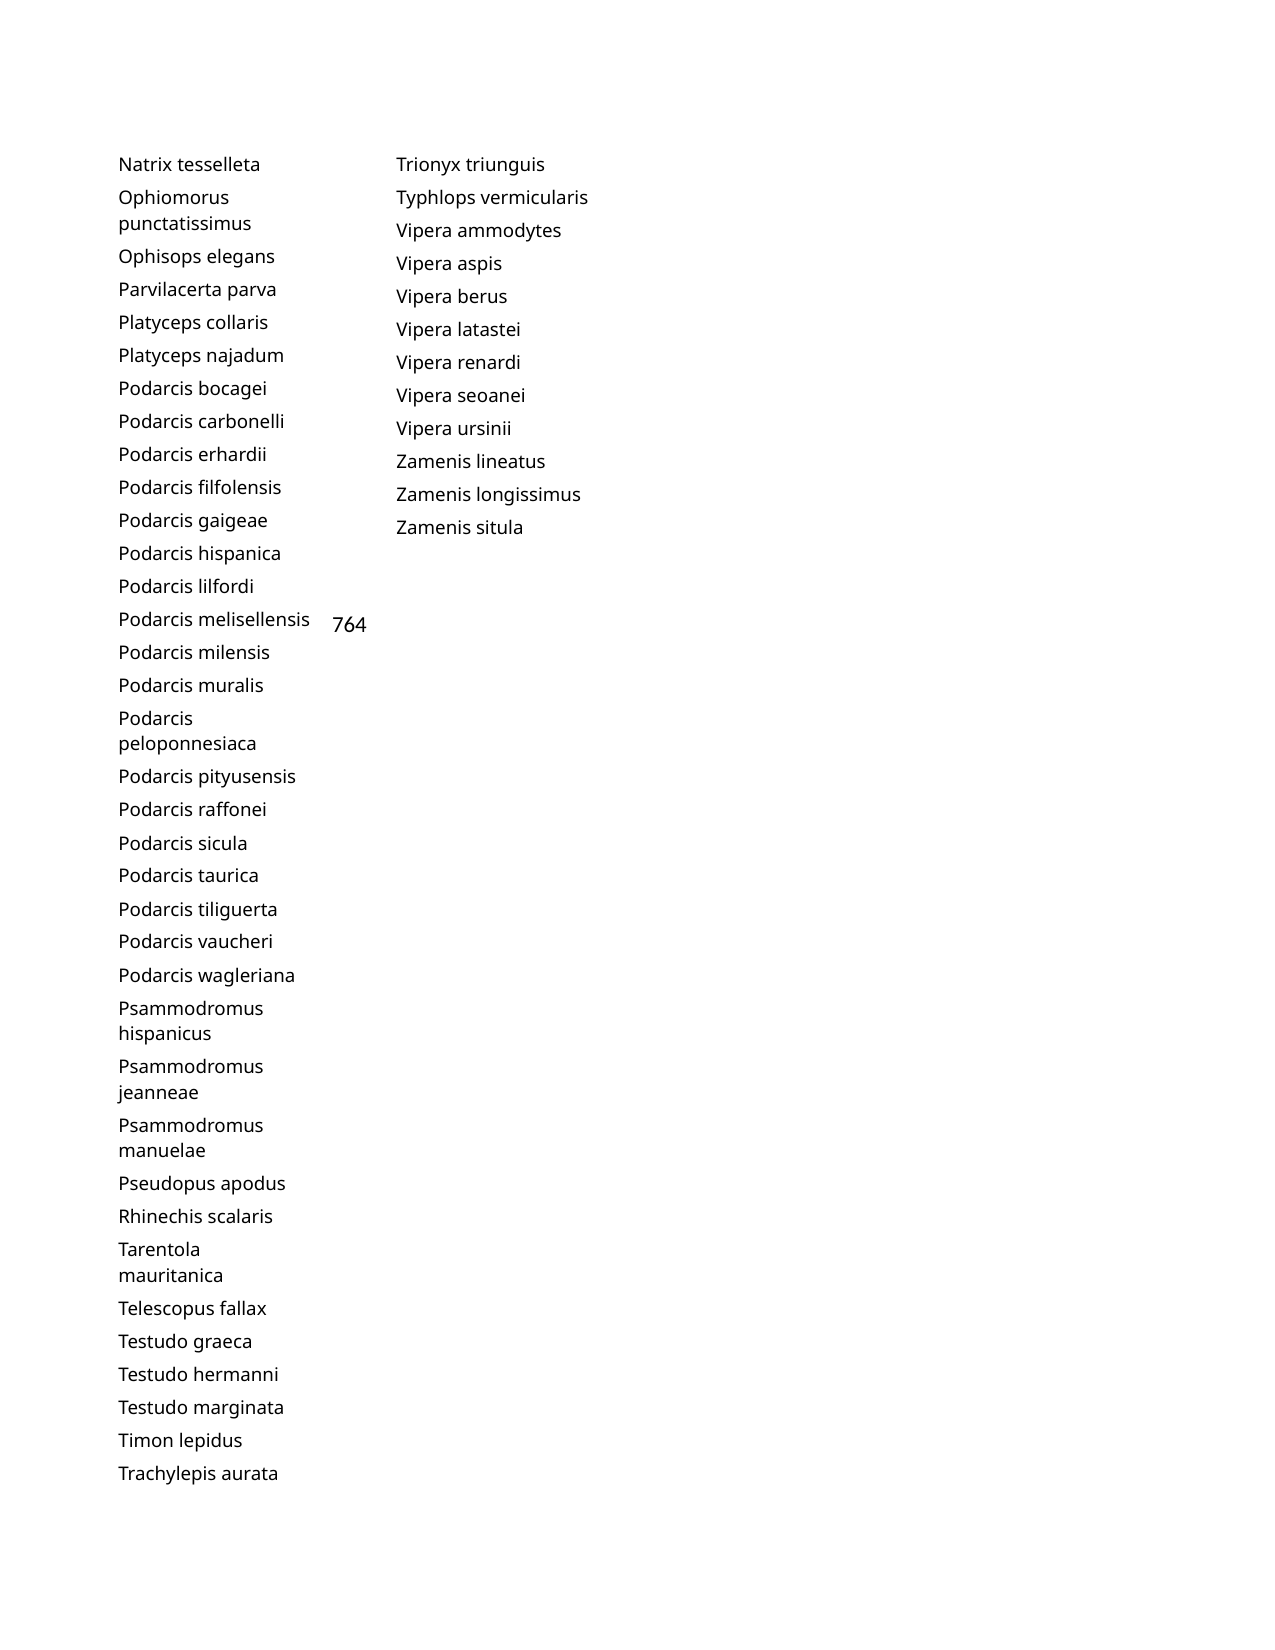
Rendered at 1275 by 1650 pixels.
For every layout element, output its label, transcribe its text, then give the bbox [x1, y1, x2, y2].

table_cell Zamenis lineatus [390, 445, 595, 478]
table_cell Vipera ursinii [390, 412, 595, 445]
table_cell Vipera berus [390, 280, 595, 313]
table_cell Vipera seoanei [390, 379, 595, 412]
table_cell Podarcis filfolensis [112, 470, 317, 503]
table_cell [390, 544, 595, 577]
table_cell Zamenis longissimus [390, 478, 595, 511]
table_cell Platyceps najadum [112, 338, 317, 371]
table_cell Podarcis bocagei [112, 371, 317, 404]
table_cell Timon lepidus [112, 1424, 317, 1456]
table_cell Podarcis taurica [112, 859, 317, 892]
table_cell [390, 577, 595, 610]
table_cell Ophiomorus punctatissimus [112, 181, 317, 239]
table_cell Zamenis situla [390, 511, 595, 544]
table_cell Podarcis lilfordi [112, 569, 317, 602]
table_cell Podarcis raffonei [112, 793, 317, 826]
table_cell Psammodromus manuelae [112, 1108, 317, 1167]
table_cell Ophisops elegans [112, 239, 317, 272]
table_cell Platyceps collaris [112, 305, 317, 338]
table_cell Psammodromus hispanicus [112, 991, 317, 1050]
table_cell Vipera latastei [390, 313, 595, 346]
table_cell Podarcis vaucheri [112, 925, 317, 958]
table_cell Trionyx triunguis [390, 148, 595, 181]
table_cell Podarcis melisellensis [112, 603, 317, 635]
table_cell Podarcis gaigeae [112, 503, 317, 536]
table_cell Testudo hermanni [112, 1358, 317, 1390]
table_cell Vipera renardi [390, 346, 595, 379]
table_cell Podarcis hispanica [112, 536, 317, 569]
table_cell Podarcis wagleriana [112, 958, 317, 991]
table_cell Testudo marginata [112, 1390, 317, 1423]
table_cell Psammodromus jeanneae [112, 1050, 317, 1108]
table_cell Podarcis pityusensis [112, 760, 317, 793]
table_cell Trachylepis aurata [112, 1456, 317, 1489]
table_cell Podarcis erhardii [112, 437, 317, 470]
table_cell Podarcis milensis [112, 635, 317, 668]
table_cell Rhinechis scalaris [112, 1200, 317, 1233]
table_cell Podarcis carbonelli [112, 404, 317, 437]
table_cell Typhlops vermicularis [390, 181, 595, 214]
table_cell Pseudopus apodus [112, 1167, 317, 1200]
table_cell Vipera ammodytes [390, 214, 595, 247]
table_cell Podarcis sicula [112, 826, 317, 859]
table_cell Vipera aspis [390, 247, 595, 280]
table_cell Tarentola mauritanica [112, 1233, 317, 1291]
table_cell Parvilacerta parva [112, 272, 317, 305]
table_cell Podarcis tiliguerta [112, 892, 317, 925]
table_cell Podarcis peloponnesiaca [112, 701, 317, 760]
table_cell Testudo graeca [112, 1324, 317, 1357]
table_cell Podarcis muralis [112, 669, 317, 701]
table_cell Telescopus fallax [112, 1291, 317, 1324]
table_cell Natrix tesselleta [112, 148, 317, 181]
